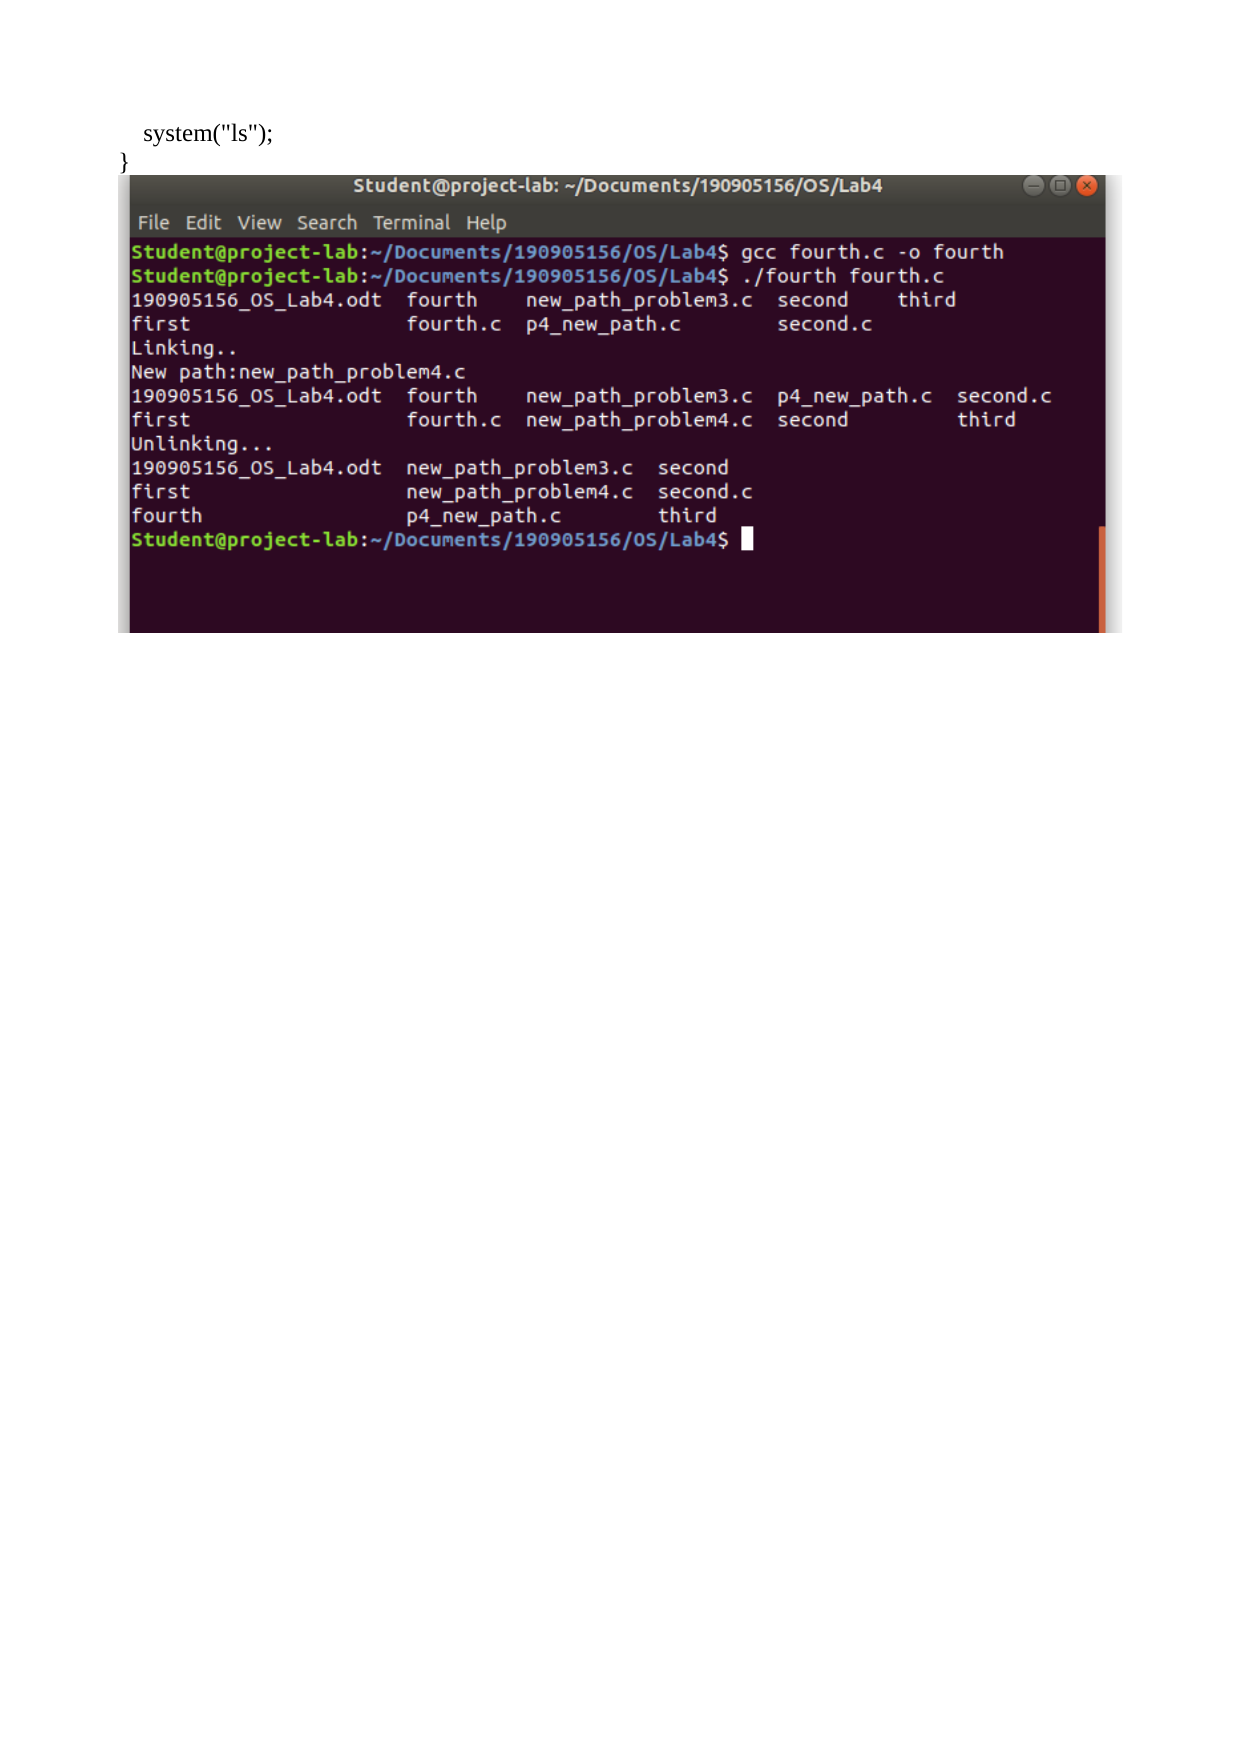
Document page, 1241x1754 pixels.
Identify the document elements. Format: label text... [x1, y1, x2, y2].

text } [118, 147, 1122, 175]
picture [118, 175, 1123, 633]
text system("ls"); [118, 118, 1122, 147]
